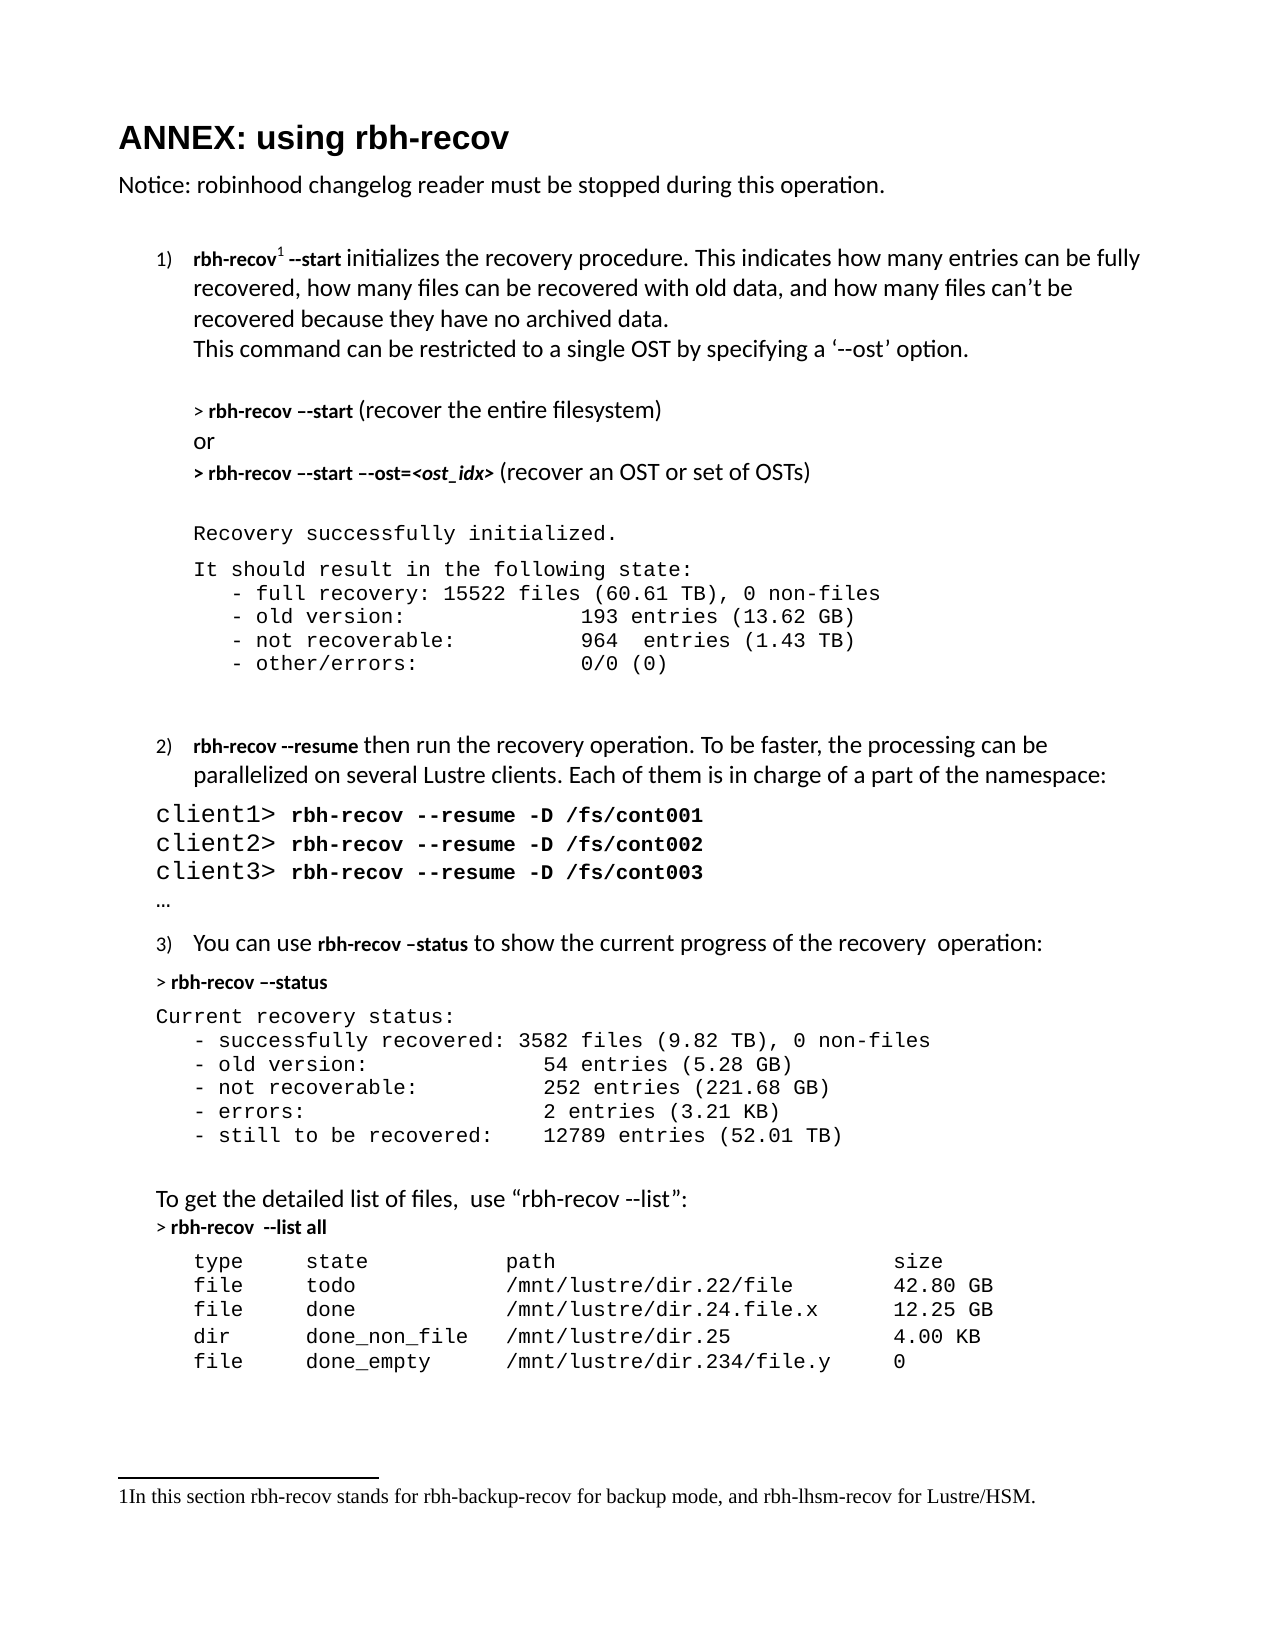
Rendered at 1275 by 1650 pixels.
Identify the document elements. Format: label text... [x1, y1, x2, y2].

list Recovery successfully initialized. [193, 498, 1157, 547]
list rbh-recov --resume then run the recovery operation. To be faster, the processing can be parallelized on several Lustre clients. Each of them is in charge of a part of the namespace: [156, 729, 1157, 790]
subtitle ANNEX: using rbh-recov [118, 118, 1157, 157]
text > rbh-recov –-status [118, 969, 1157, 994]
text client1> rbh-recov --resume -D /fs/cont001 client2> rbh-recov --resume -D /fs/cont002 client3> rbh-recov --resume -D /fs/cont003 … [156, 802, 1157, 915]
text Current recovery status: - successfully recovered: 3582 files (9.82 TB), 0 non-files - old version: 54 entries (5.28 GB) - not recoverable: 252 entries (221.68 GB) - errors: 2 entries (3.21 KB) - still to be recovered: 12789 entries (52.01 TB) [156, 1006, 1157, 1172]
list In this section rbh-recov stands for rbh-backup-recov for backup mode, and rbh-lhsm-recov for Lustre/HSM. [118, 1484, 1157, 1508]
text To get the detailed list of files, use “rbh-recov --list”: > rbh-recov --list all [156, 1184, 1157, 1239]
list It should result in the following state: - full recovery: 15522 files (60.61 TB), 0 non-files - old version: 193 entries (13.62 GB) - not recoverable: 964 entries (1.43 TB) - other/errors: 0/0 (0) [193, 559, 1157, 677]
list rbh-recov --start initializes the recovery procedure. This indicates how many entries can be fully recovered, how many files can be recovered with old data, and how many files can’t be recovered because they have no archived data. This command can be restricted to a single OST by specifying a ‘--ost’ option. > rbh-recov –-start (recover the entire filesystem) or > rbh-recov –-start –-ost=<ost_idx> (recover an OST or set of OSTs) [156, 242, 1157, 486]
list type state path size file todo /mnt/lustre/dir.22/file 42.80 GB file done /mnt/lustre/dir.24.file.x 12.25 GB dir done_non_file /mnt/lustre/dir.25 4.00 KB file done_empty /mnt/lustre/dir.234/file.y 0 [193, 1251, 1157, 1374]
list You can use rbh-recov –status to show the current progress of the recovery operation: [156, 927, 1157, 957]
text Notice: robinhood changelog reader must be stopped during this operation. [118, 169, 1157, 230]
